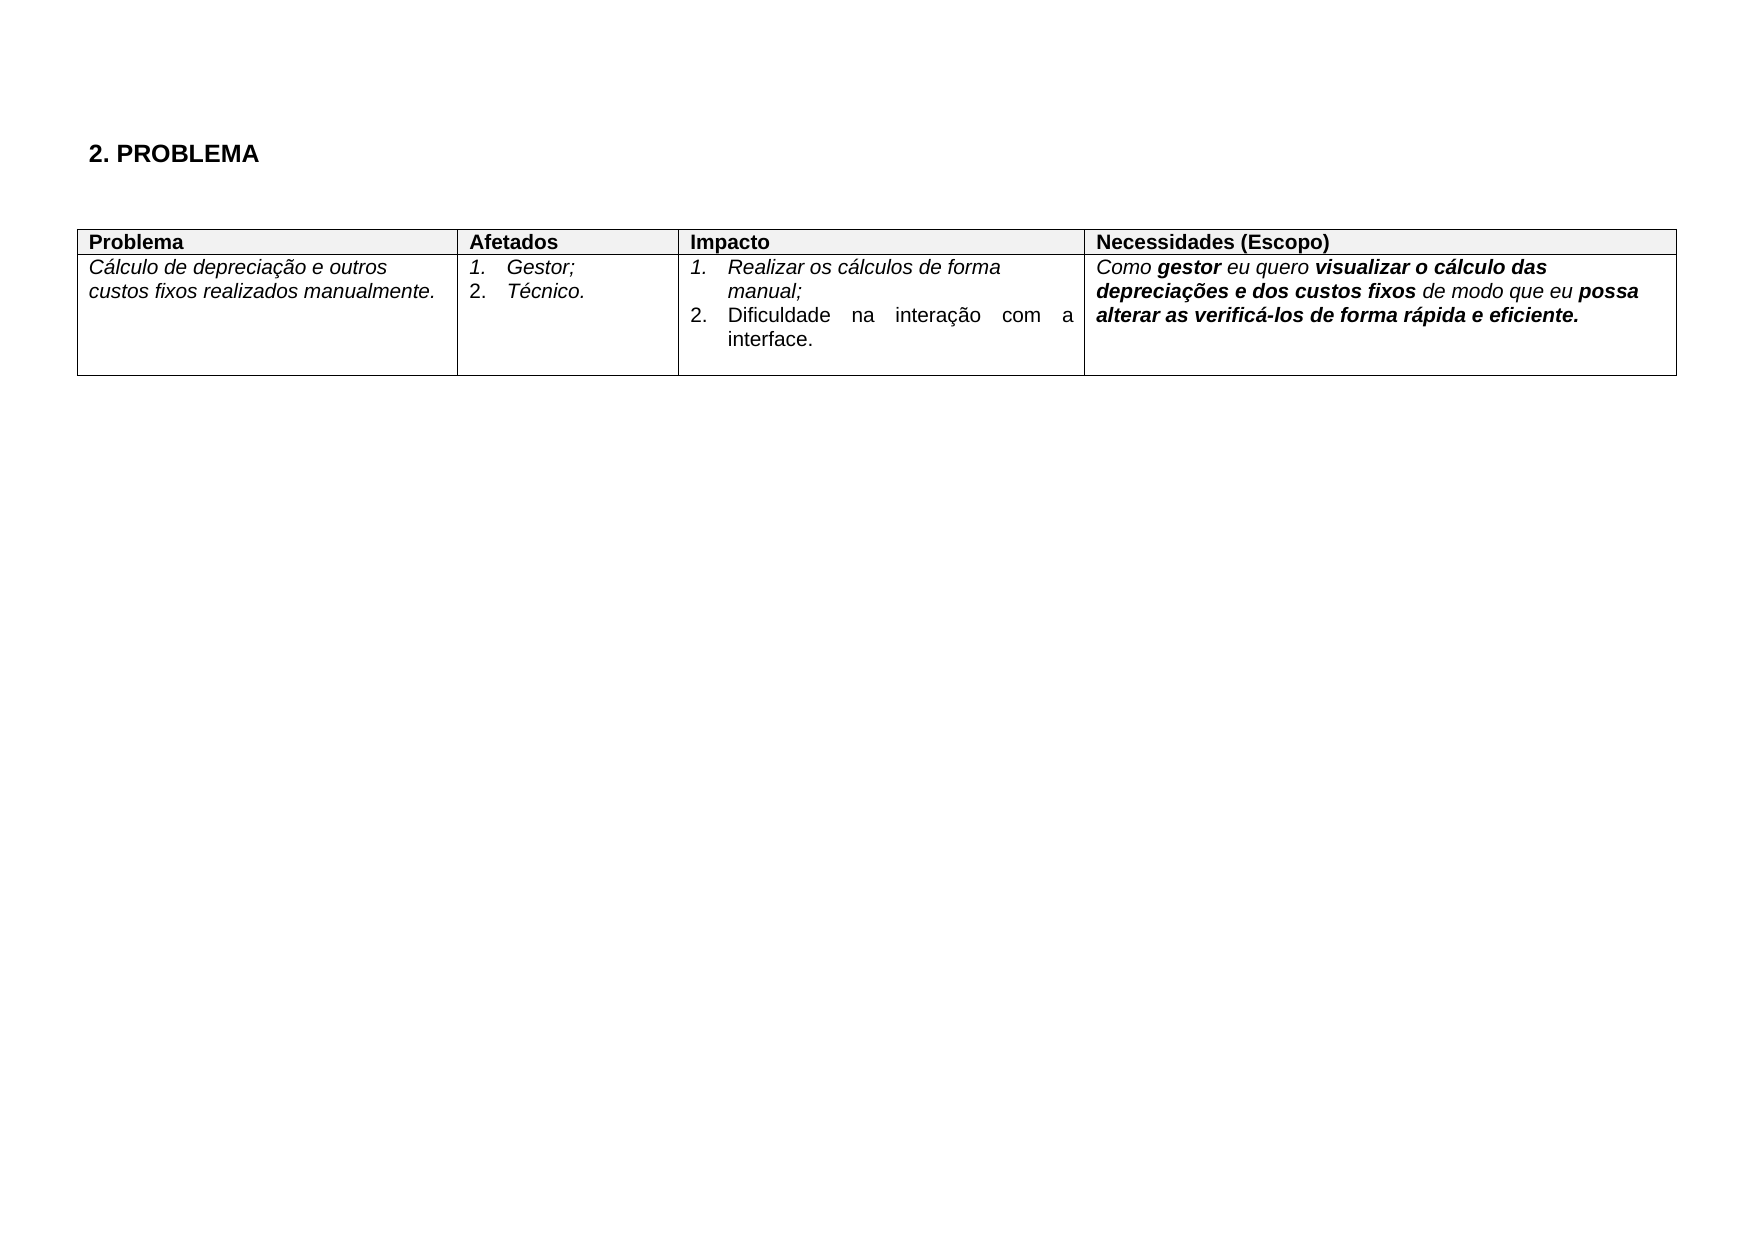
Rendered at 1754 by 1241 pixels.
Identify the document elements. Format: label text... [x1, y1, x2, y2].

table_header Necessidades (Escopo) [1085, 230, 1676, 254]
table_header Impacto [679, 230, 1084, 254]
table_cell Realizar os cálculos de forma manual; Dificuldade na interação com a interface. [679, 255, 1084, 375]
table_header Problema [78, 230, 457, 254]
table_cell Como gestor eu quero visualizar o cálculo das depreciações e dos custos fixos de modo que eu possa alterar as verificá-los de forma rápida e eficiente. [1085, 255, 1676, 375]
table_cell Cálculo de depreciação e outros custos fixos realizados manualmente. [78, 255, 457, 375]
table_header Afetados [458, 230, 678, 254]
table_cell Gestor; Técnico. [458, 255, 678, 375]
subtitle Problema [89, 139, 1665, 167]
